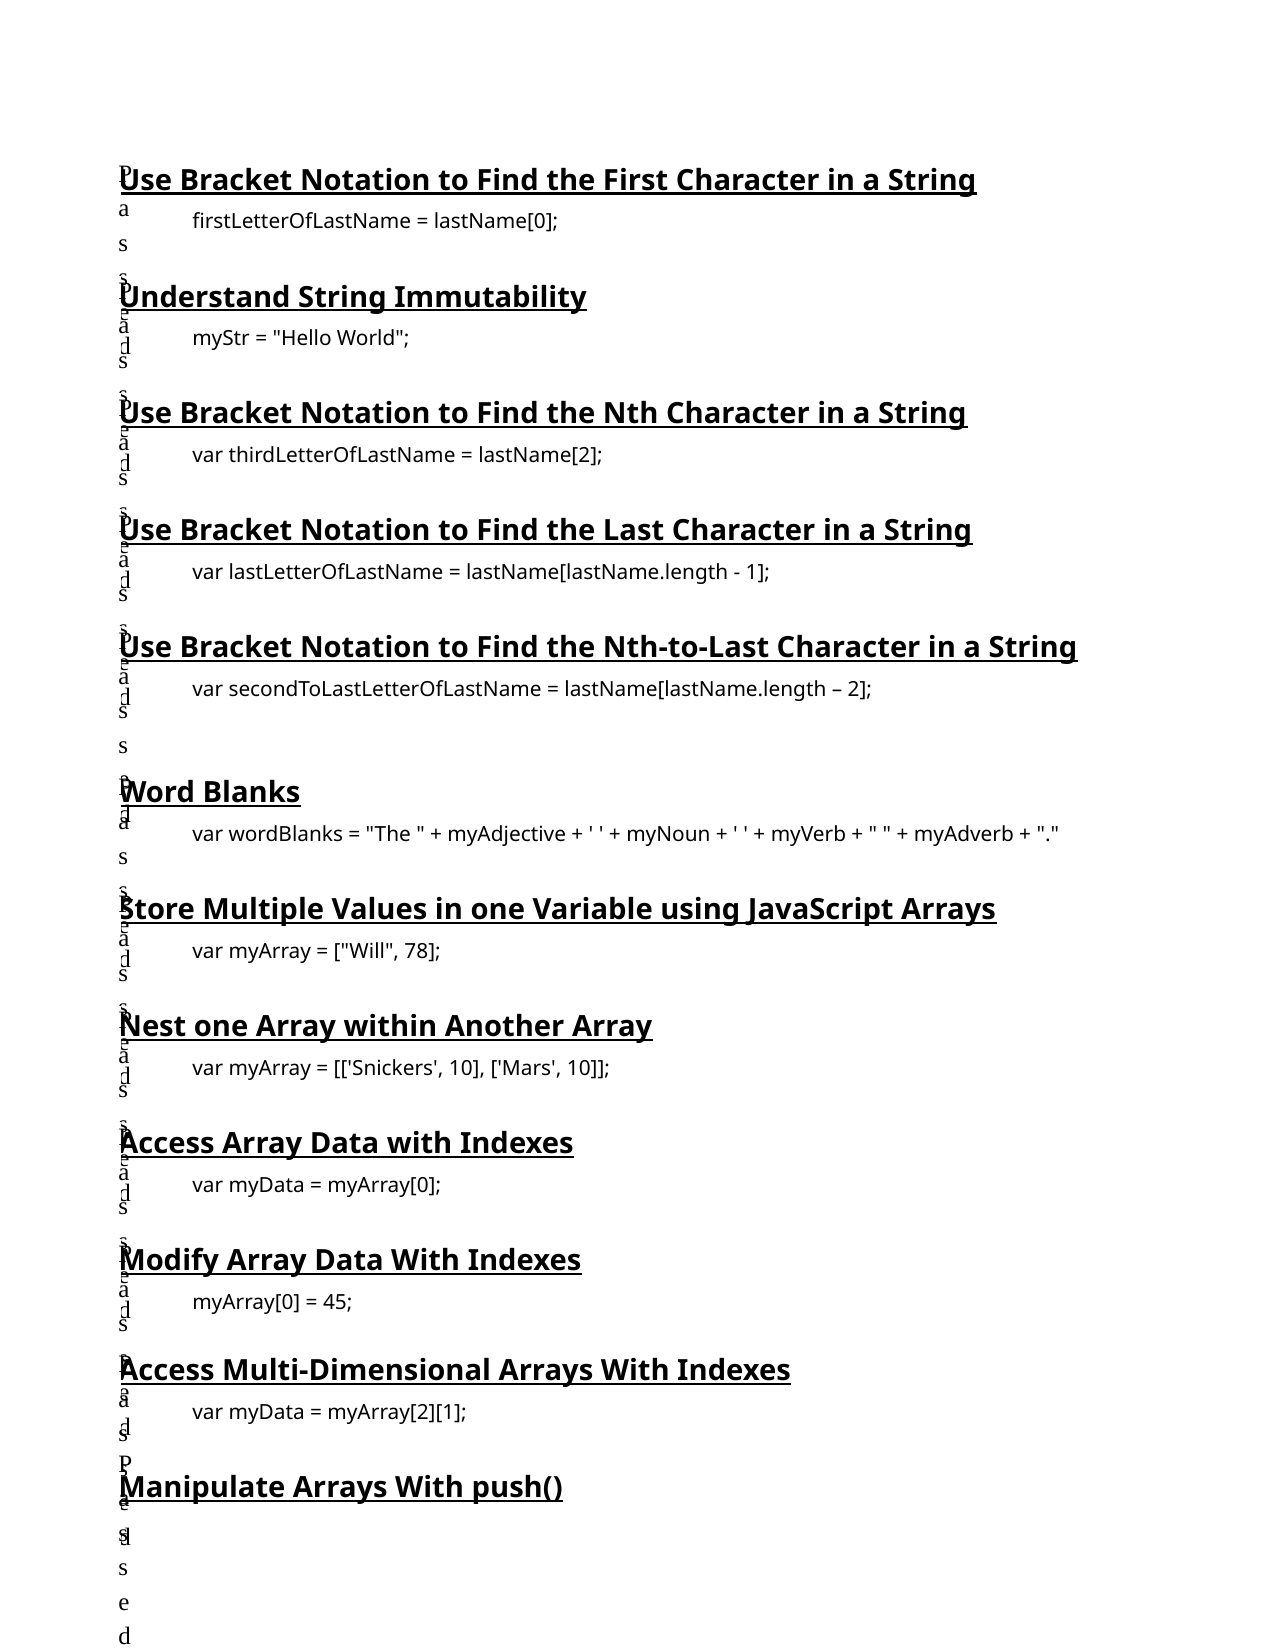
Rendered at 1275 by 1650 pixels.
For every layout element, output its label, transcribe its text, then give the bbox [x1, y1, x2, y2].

text Use Bracket Notation to Find the First Character in a String [121, 159, 1157, 199]
text Understand String Immutability [121, 276, 1157, 316]
text var thirdLetterOfLastName = lastName[2]; [121, 440, 1157, 469]
text var lastLetterOfLastName = lastName[lastName.length - 1]; [121, 557, 1157, 586]
text myArray[0] = 45; [121, 1287, 1157, 1315]
text Store Multiple Values in one Variable using JavaScript Arrays [121, 889, 1157, 928]
text Manipulate Arrays With push() [123, 1466, 1157, 1506]
text Nest one Array within Another Array [121, 1006, 1157, 1045]
text Word Blanks [121, 772, 1157, 811]
text var myData = myArray[0]; [121, 1170, 1157, 1198]
text var secondToLastLetterOfLastName = lastName[lastName.length – 2]; [121, 674, 1157, 702]
text myStr = "Hello World"; [121, 323, 1157, 352]
text Use Bracket Notation to Find the Nth-to-Last Character in a String [121, 626, 1157, 666]
text var myData = myArray[2][1]; [121, 1397, 1157, 1425]
text Modify Array Data With Indexes [121, 1239, 1157, 1279]
text Use Bracket Notation to Find the Nth Character in a String [121, 393, 1157, 432]
text Access Array Data with Indexes [121, 1122, 1157, 1162]
text var myArray = [['Snickers', 10], ['Mars', 10]]; [121, 1053, 1157, 1082]
text Use Bracket Notation to Find the Last Character in a String [121, 509, 1157, 549]
text firstLetterOfLastName = lastName[0]; [121, 207, 1157, 235]
text var myArray = ["Will", 78]; [121, 936, 1157, 965]
text var wordBlanks = "The " + myAdjective + ' ' + myNoun + ' ' + myVerb + " " + myAdverb + "." [121, 819, 1157, 848]
text Access Multi-Dimensional Arrays With Indexes [121, 1349, 1157, 1389]
